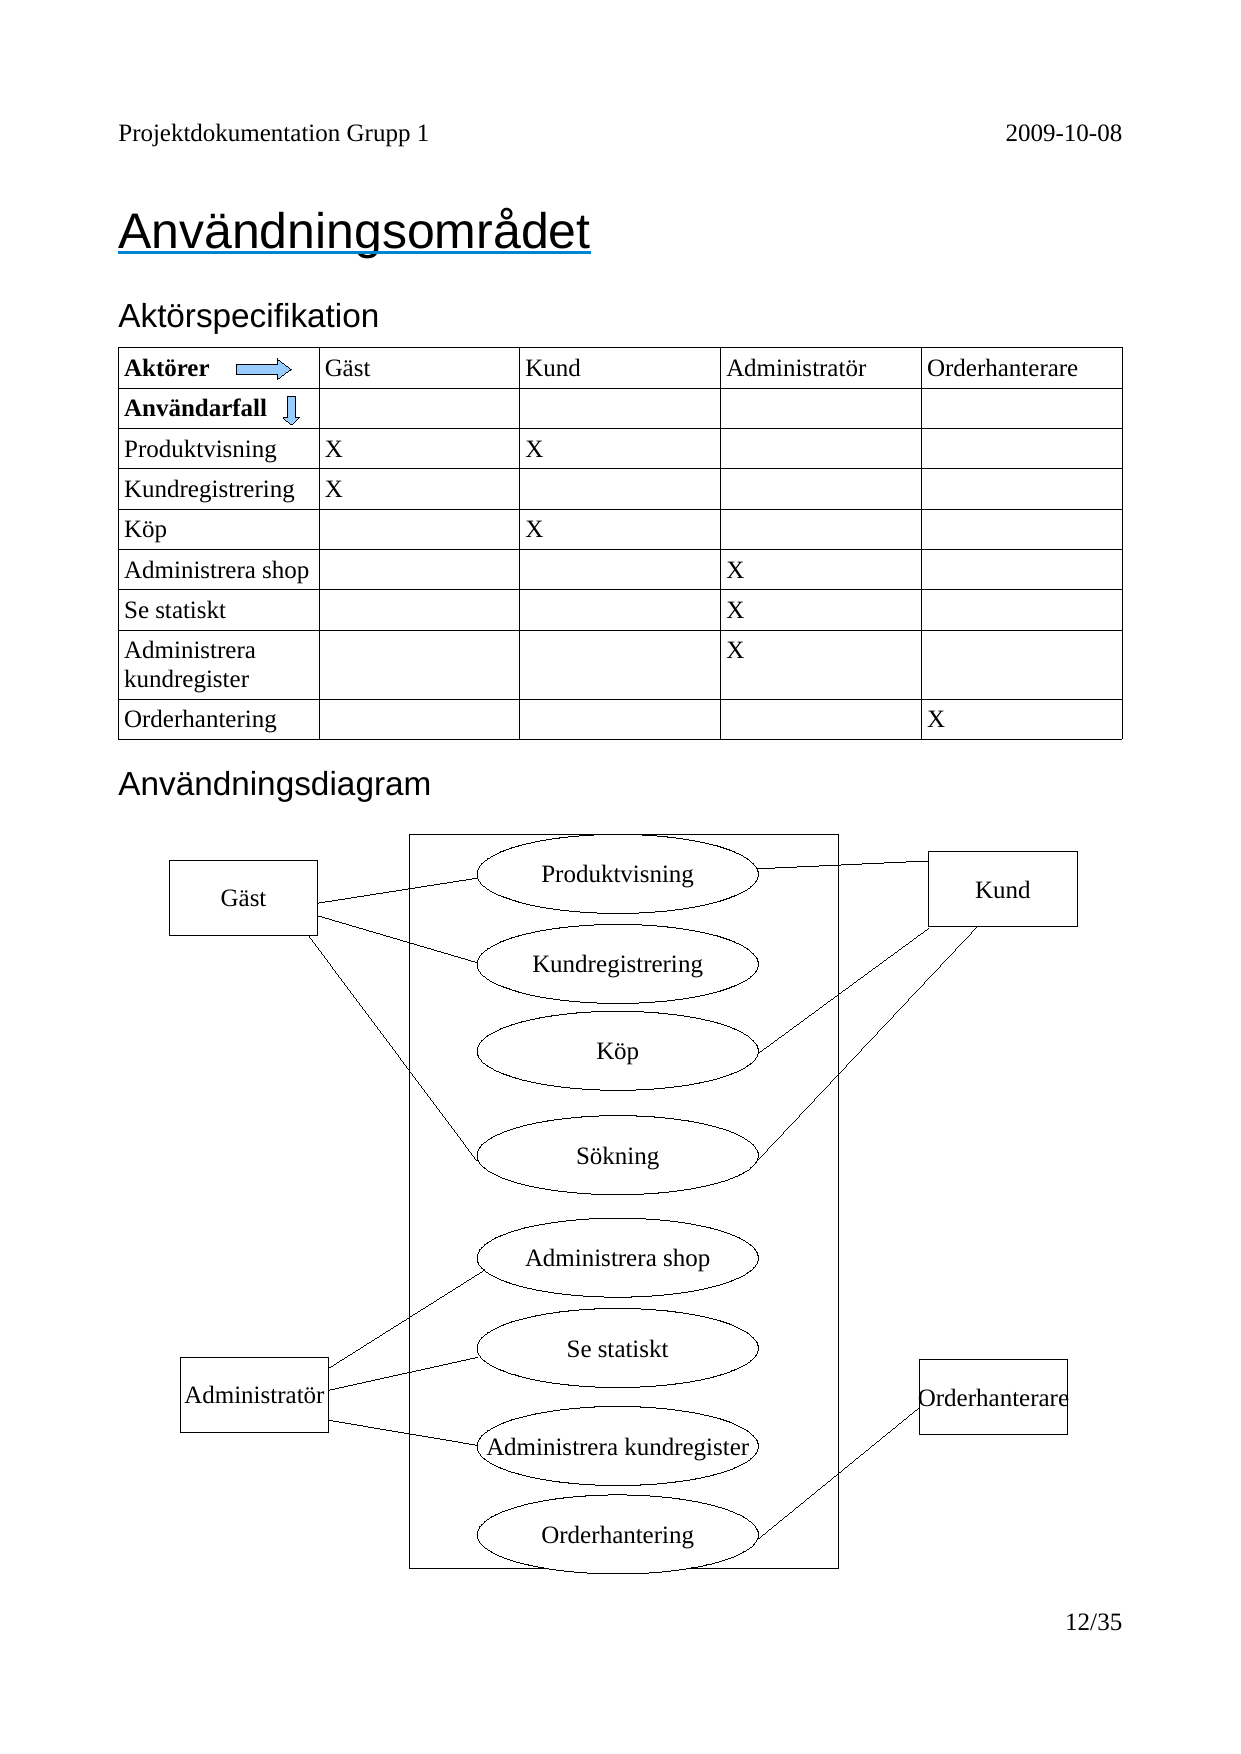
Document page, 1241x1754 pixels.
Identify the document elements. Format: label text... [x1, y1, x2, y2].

table_cell X [520, 510, 720, 549]
table_cell [520, 469, 720, 508]
table_cell [721, 510, 921, 549]
table_header Administratör [721, 348, 921, 388]
table_cell Användarfall [119, 389, 319, 428]
table_cell [721, 469, 921, 508]
table_cell X [721, 590, 921, 629]
table_cell [320, 550, 519, 589]
table_cell [320, 631, 519, 698]
table_cell [520, 389, 720, 428]
table_cell [922, 389, 1122, 428]
subtitle Användningsdiagram [118, 764, 1122, 802]
table_cell [922, 550, 1122, 589]
table_cell [922, 469, 1122, 508]
table_header Gäst [320, 348, 519, 388]
table_header Orderhanterare [922, 348, 1122, 388]
table_cell Administrera kundregister [119, 631, 319, 698]
table_cell [520, 590, 720, 629]
table_header Kund [520, 348, 720, 388]
table_cell [520, 631, 720, 698]
table_cell [320, 510, 519, 549]
table_cell [520, 550, 720, 589]
table_cell X [721, 631, 921, 698]
table_cell Produktvisning [119, 429, 319, 468]
table_cell [721, 429, 921, 468]
table_cell Köp [119, 510, 319, 549]
subtitle Aktörspecifikation [118, 296, 1122, 335]
table_cell X [721, 550, 921, 589]
table_cell Kundregistrering [119, 469, 319, 508]
table_cell [721, 700, 921, 739]
table_cell [520, 700, 720, 739]
table_cell Orderhantering [119, 700, 319, 739]
table_cell [922, 510, 1122, 549]
table_cell [922, 631, 1122, 698]
table_cell X [520, 429, 720, 468]
table_cell X [320, 429, 519, 468]
table_cell X [320, 469, 519, 508]
table_cell [320, 590, 519, 629]
table_cell Se statiskt [119, 590, 319, 629]
table_cell Administrera shop [119, 550, 319, 589]
table_cell [320, 700, 519, 739]
table_cell X [922, 700, 1122, 739]
subtitle Användningsområdet [118, 201, 1122, 259]
table_cell [721, 389, 921, 428]
table_cell [922, 590, 1122, 629]
table_cell [320, 389, 519, 428]
table_cell [922, 429, 1122, 468]
table_header Aktörer [119, 348, 319, 388]
